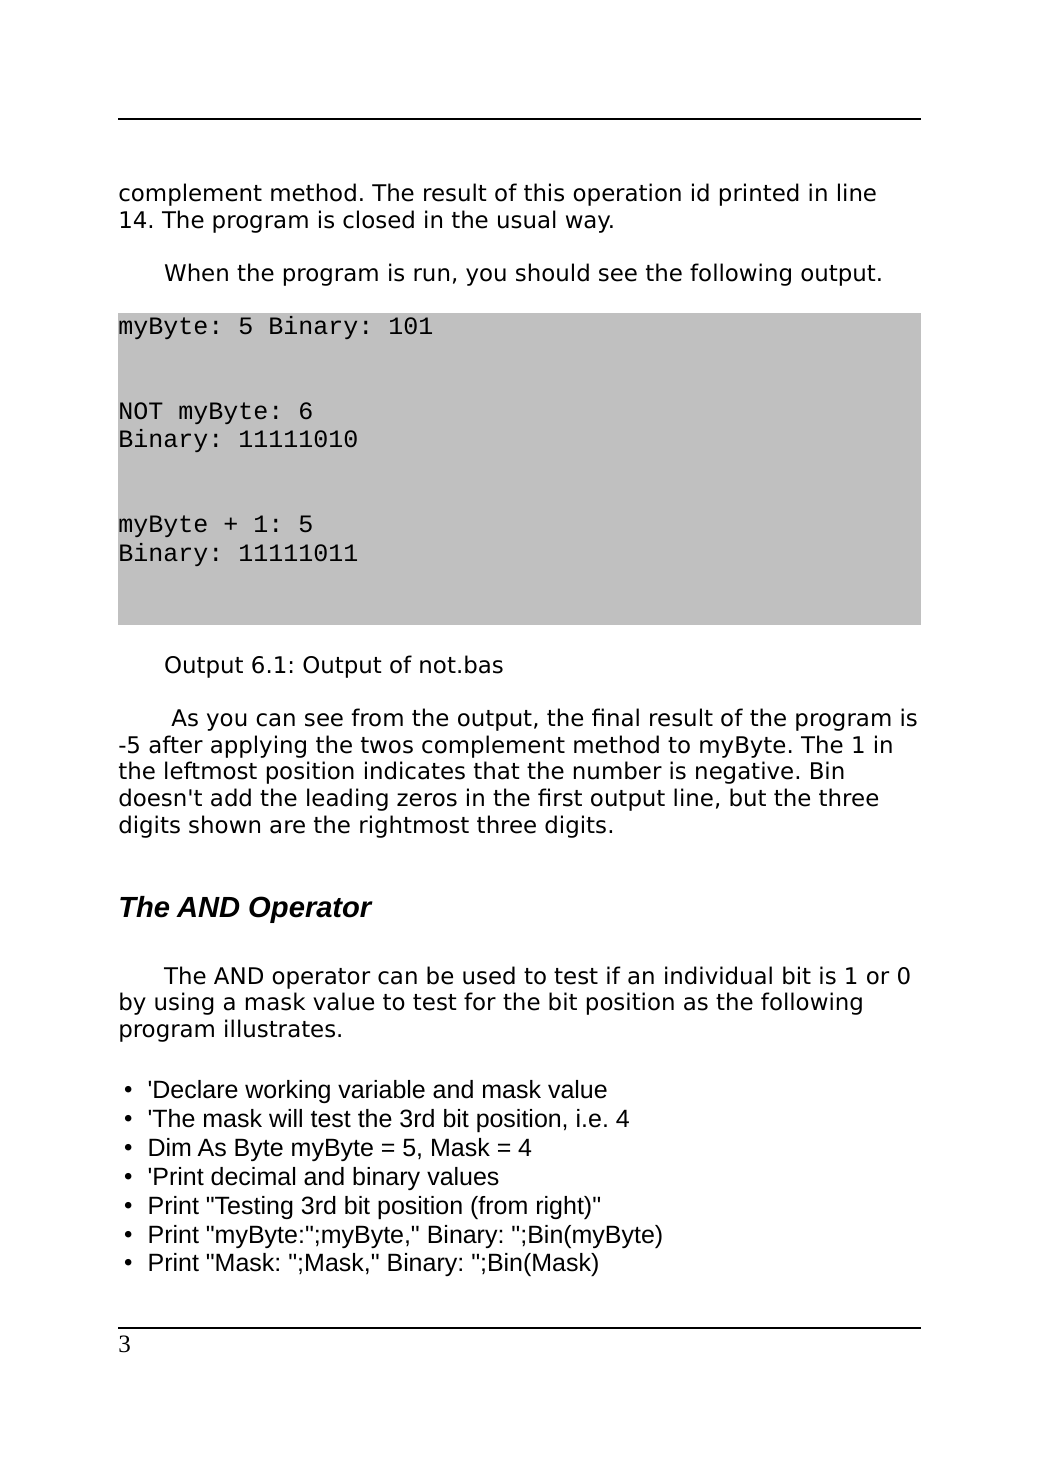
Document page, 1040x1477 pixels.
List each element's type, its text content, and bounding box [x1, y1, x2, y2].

subtitle The AND Operator [118, 890, 921, 924]
text The AND operator can be used to test if an individual bit is 1 or 0 by using a mask value to test for the bit position as the following program illustrates. [118, 963, 921, 1043]
text When the program is run, you should see the following output. [118, 260, 921, 287]
text complement method. The result of this operation id printed in line 14. The program is closed in the usual way. [118, 180, 921, 233]
text Output 6.1: Output of not.bas [118, 652, 921, 678]
table_header 'Declare working variable and mask value 'The mask will test the 3rd bit position, i.e. 4 Dim As Byte myByte = 5, Mask = 4 'Print decimal and binary values Print "Testing 3rd bit position (from right)" Print "myByte:";myByte," Binary: ";Bin(myByte) Print "Mask: ";Mask," Binary: ";Bin(Mask) 'Check to see if 3rd bit is set If (myByte And Mask) = 4 Then Print "3rd bit is 1" Else Print "3rd bit is 0" End If Print 'The mask will test the 2nd bit position, i.e. 2 Mask = 2 'Print decimal and binary values Print "Testing 2nd bit position (from right)" Print "myByte:";myByte," Binary: ";Bin(myByte) Print "Mask: ";Mask," Binary: ";Bin(Mask) 'Check to see if 2nd bit is set If (myByte And Mask) = 4 Then Print "2nd bit is 1" Else Print "2nd bit is 0" End If Sleep End [118, 1070, 921, 1283]
text As you can see from the output, the final result of the program is -5 after applying the twos complement method to myByte. The 1 in the leftmost position indicates that the number is negative. Bin doesn't add the leading zeros in the first output line, but the three digits shown are the rightmost three digits. [118, 705, 921, 838]
